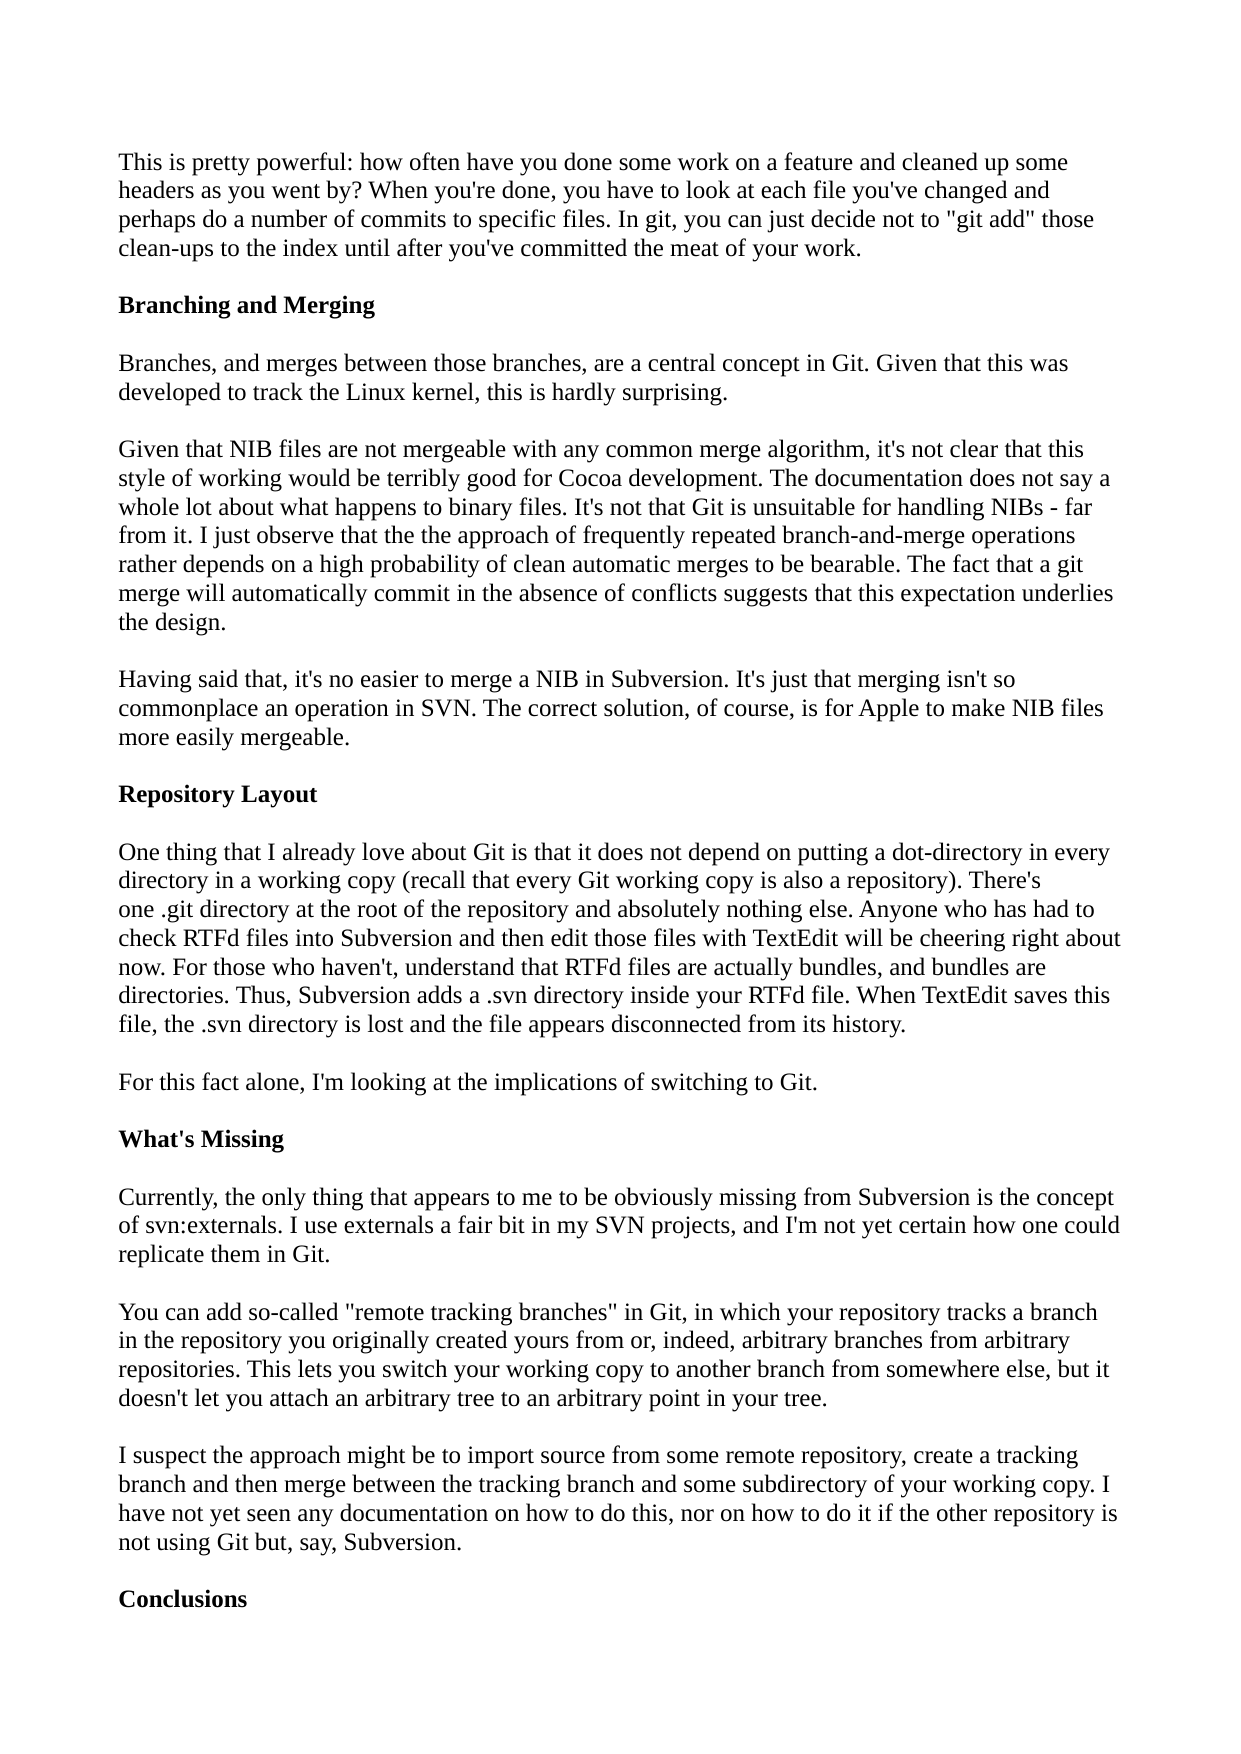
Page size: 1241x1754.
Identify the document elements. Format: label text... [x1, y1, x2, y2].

text This is pretty powerful: how often have you done some work on a feature and cleaned up some headers as you went by? When you're done, you have to look at each file you've changed and perhaps do a number of commits to specific files. In git, you can just decide not to "git add" those clean-ups to the index until after you've committed the meat of your work. Branching and Merging Branches, and merges between those branches, are a central concept in Git. Given that this was developed to track the Linux kernel, this is hardly surprising. Given that NIB files are not mergeable with any common merge algorithm, it's not clear that this style of working would be terribly good for Cocoa development. The documentation does not say a whole lot about what happens to binary files. It's not that Git is unsuitable for handling NIBs - far from it. I just observe that the the approach of frequently repeated branch-and-merge operations rather depends on a high probability of clean automatic merges to be bearable. The fact that a git merge will automatically commit in the absence of conflicts suggests that this expectation underlies the design. Having said that, it's no easier to merge a NIB in Subversion. It's just that merging isn't so commonplace an operation in SVN. The correct solution, of course, is for Apple to make NIB files more easily mergeable. Repository Layout One thing that I already love about Git is that it does not depend on putting a dot-directory in every directory in a working copy (recall that every Git working copy is also a repository). There's one .git directory at the root of the repository and absolutely nothing else. Anyone who has had to check RTFd files into Subversion and then edit those files with TextEdit will be cheering right about now. For those who haven't, understand that RTFd files are actually bundles, and bundles are directories. Thus, Subversion adds a .svn directory inside your RTFd file. When TextEdit saves this file, the .svn directory is lost and the file appears disconnected from its history. For this fact alone, I'm looking at the implications of switching to Git. What's Missing Currently, the only thing that appears to me to be obviously missing from Subversion is the concept of svn:externals. I use externals a fair bit in my SVN projects, and I'm not yet certain how one could replicate them in Git. You can add so-called "remote tracking branches" in Git, in which your repository tracks a branch in the repository you originally created yours from or, indeed, arbitrary branches from arbitrary repositories. This lets you switch your working copy to another branch from somewhere else, but it doesn't let you attach an arbitrary tree to an arbitrary point in your tree. I suspect the approach might be to import source from some remote repository, create a tracking branch and then merge between the tracking branch and some subdirectory of your working copy. I have not yet seen any documentation on how to do this, nor on how to do it if the other repository is not using Git but, say, Subversion. Conclusions [118, 118, 1122, 1613]
